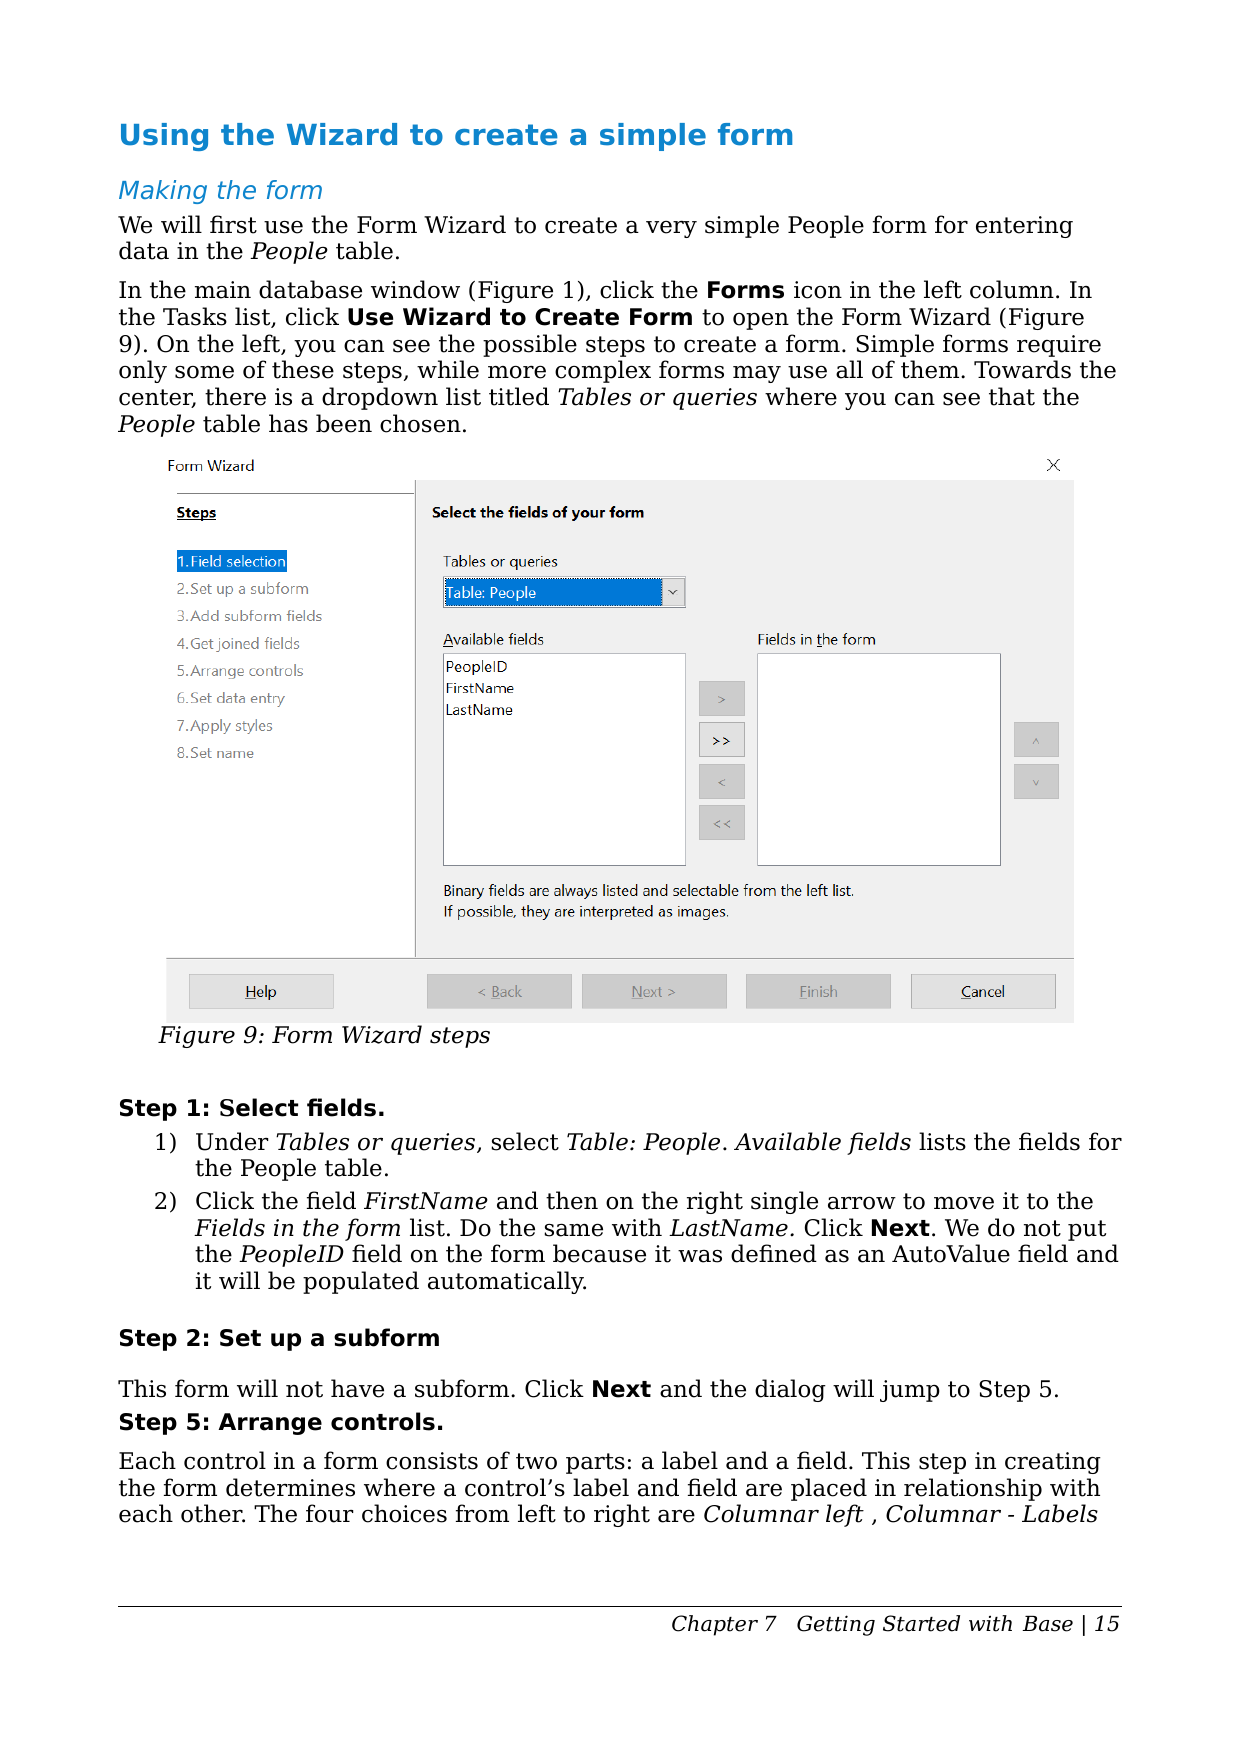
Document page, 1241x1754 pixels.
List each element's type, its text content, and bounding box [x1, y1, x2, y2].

text This form will not have a subform. Click Next and the dialog will jump to Step 5. [118, 1376, 1122, 1403]
subtitle Making the form [118, 176, 1122, 205]
list Step 1: Select fields. [118, 1095, 1122, 1122]
text Figure 9: Form Wizard steps [158, 450, 1082, 1049]
text Step 5: Arrange controls. [118, 1409, 1122, 1436]
picture [166, 450, 1074, 1023]
text Step 2: Set up a subform [118, 1325, 1122, 1352]
list Click the field FirstName and then on the right single arrow to move it to the Fields in the form list. Do the same with LastName. Click Next. We do not put the PeopleID field on the form because it was defined as an AutoValue field and it will be populated automatically. [177, 1188, 1122, 1295]
list Under Tables or queries, select Table: People. Available fields lists the fields for the People table. [177, 1129, 1122, 1182]
text In the main database window (Figure 1), click the Forms icon in the left column. In the Tasks list, click Use Wizard to Create Form to open the Form Wizard (Figure 9). On the left, you can see the possible steps to create a form. Simple forms require only some of these steps, while more complex forms may use all of them. Towards the center, there is a dropdown list titled Tables or queries where you can see that the People table has been chosen. [118, 278, 1122, 438]
subtitle Using the Wizard to create a simple form [118, 118, 1122, 152]
text We will first use the Form Wizard to create a very simple People form for entering data in the People table. [118, 212, 1122, 265]
text Each control in a form consists of two parts: a label and a field. This step in creating the form determines where a control’s label and field are placed in relationship with each other. The four choices from left to right are Columnar left , Columnar - Labels [118, 1448, 1122, 1528]
